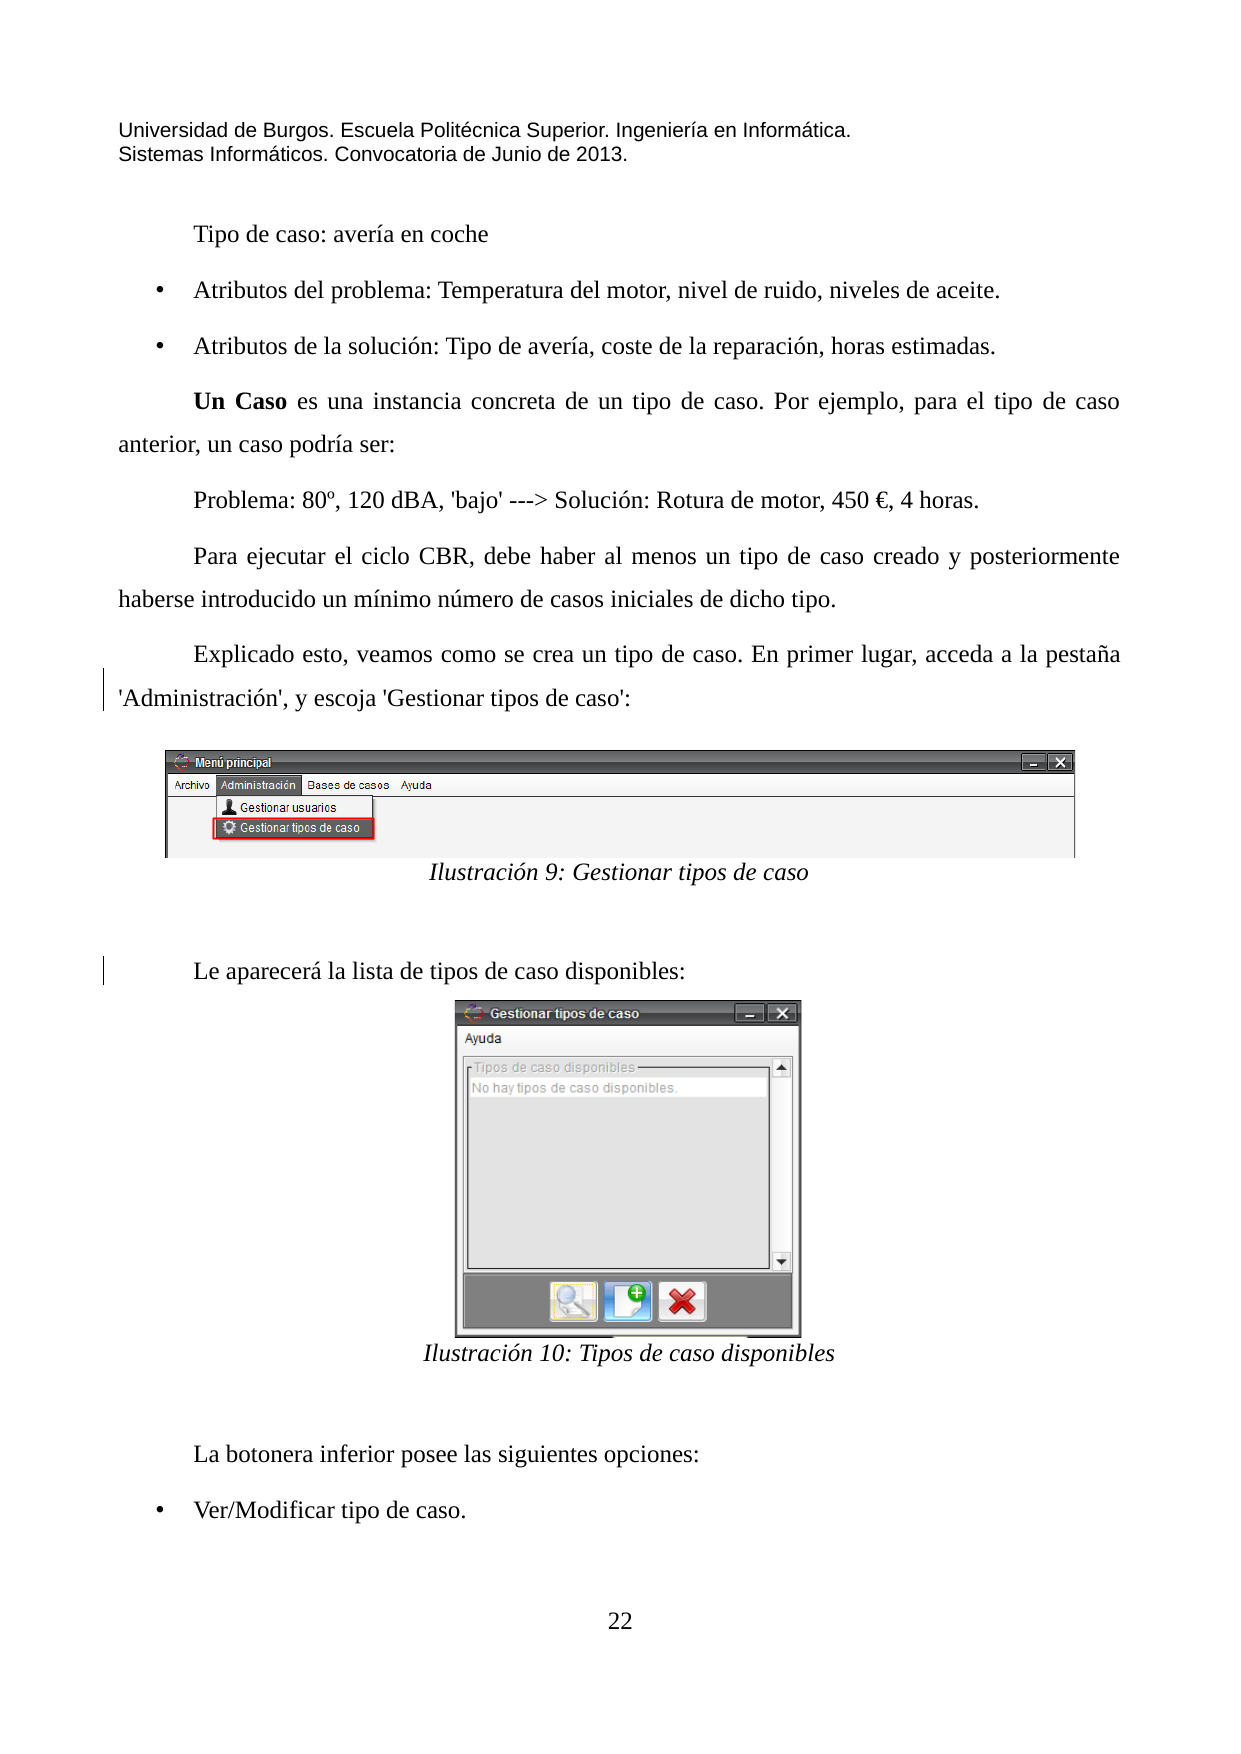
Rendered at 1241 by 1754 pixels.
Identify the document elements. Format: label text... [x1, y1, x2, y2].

text Tipo de caso: avería en coche [118, 219, 1122, 248]
text Problema: 80º, 120 dBA, 'bajo' ---> Solución: Rotura de motor, 450 €, 4 horas. [118, 485, 1122, 514]
text Explicado esto, veamos como se crea un tipo de caso. En primer lugar, acceda a la pestaña 'Administración', y escoja 'Gestionar tipos de caso': [118, 639, 1122, 711]
text Un Caso es una instancia concreta de un tipo de caso. Por ejemplo, para el tipo de caso anterior, un caso podría ser: [118, 386, 1122, 458]
list Atributos de la solución: Tipo de avería, coste de la reparación, horas estimadas. [156, 331, 1122, 359]
text Para ejecutar el ciclo CBR, debe haber al menos un tipo de caso creado y posteriormente haberse introducido un mínimo número de casos iniciales de dicho tipo. [118, 541, 1122, 613]
text La botonera inferior posee las siguientes opciones: [118, 1439, 1122, 1468]
text Le aparecerá la lista de tipos de caso disponibles: [118, 956, 1122, 985]
text Ilustración 10: Tipos de caso disponibles [405, 1013, 855, 1367]
picture [454, 1000, 802, 1338]
list Ver/Modificar tipo de caso. [156, 1495, 1122, 1524]
list Atributos del problema: Temperatura del motor, nivel de ruido, niveles de aceite. [156, 275, 1122, 304]
